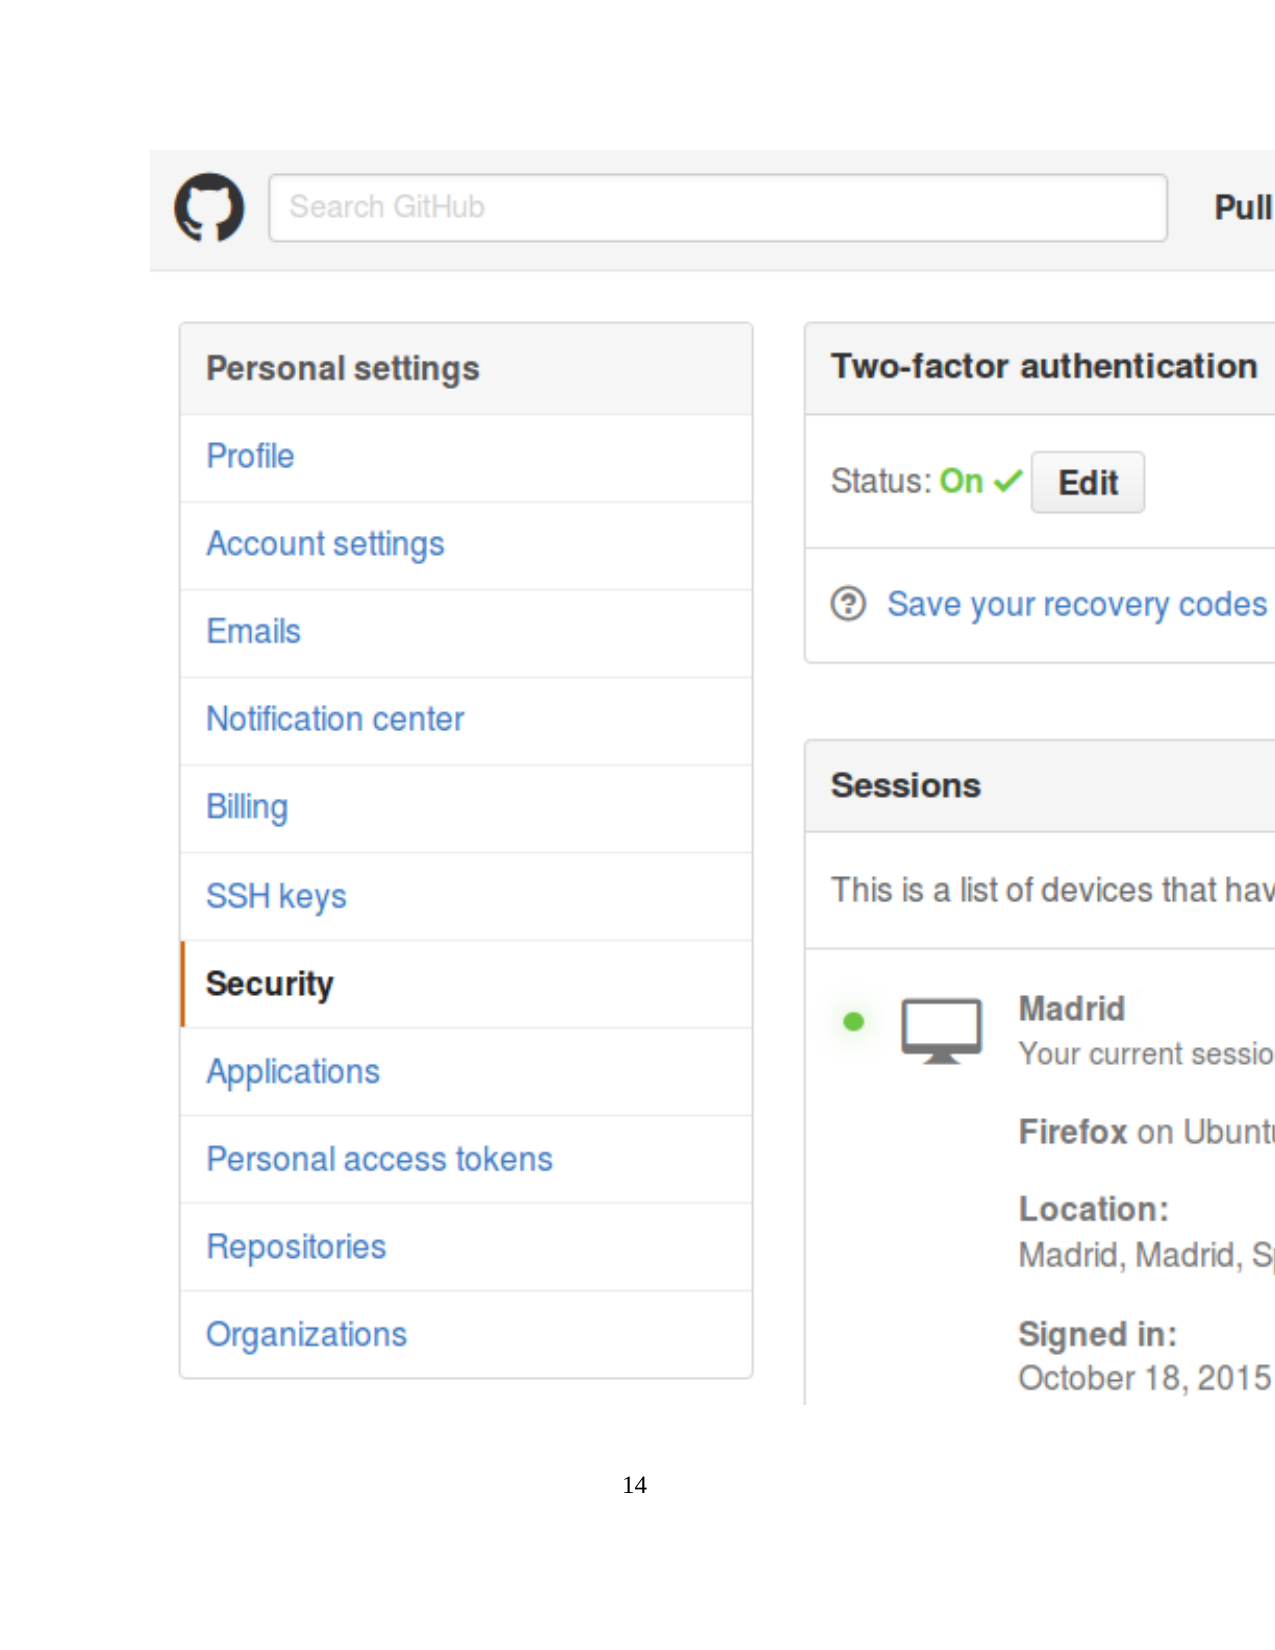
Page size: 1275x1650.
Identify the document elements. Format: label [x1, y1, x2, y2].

picture [150, 150, 1275, 1405]
